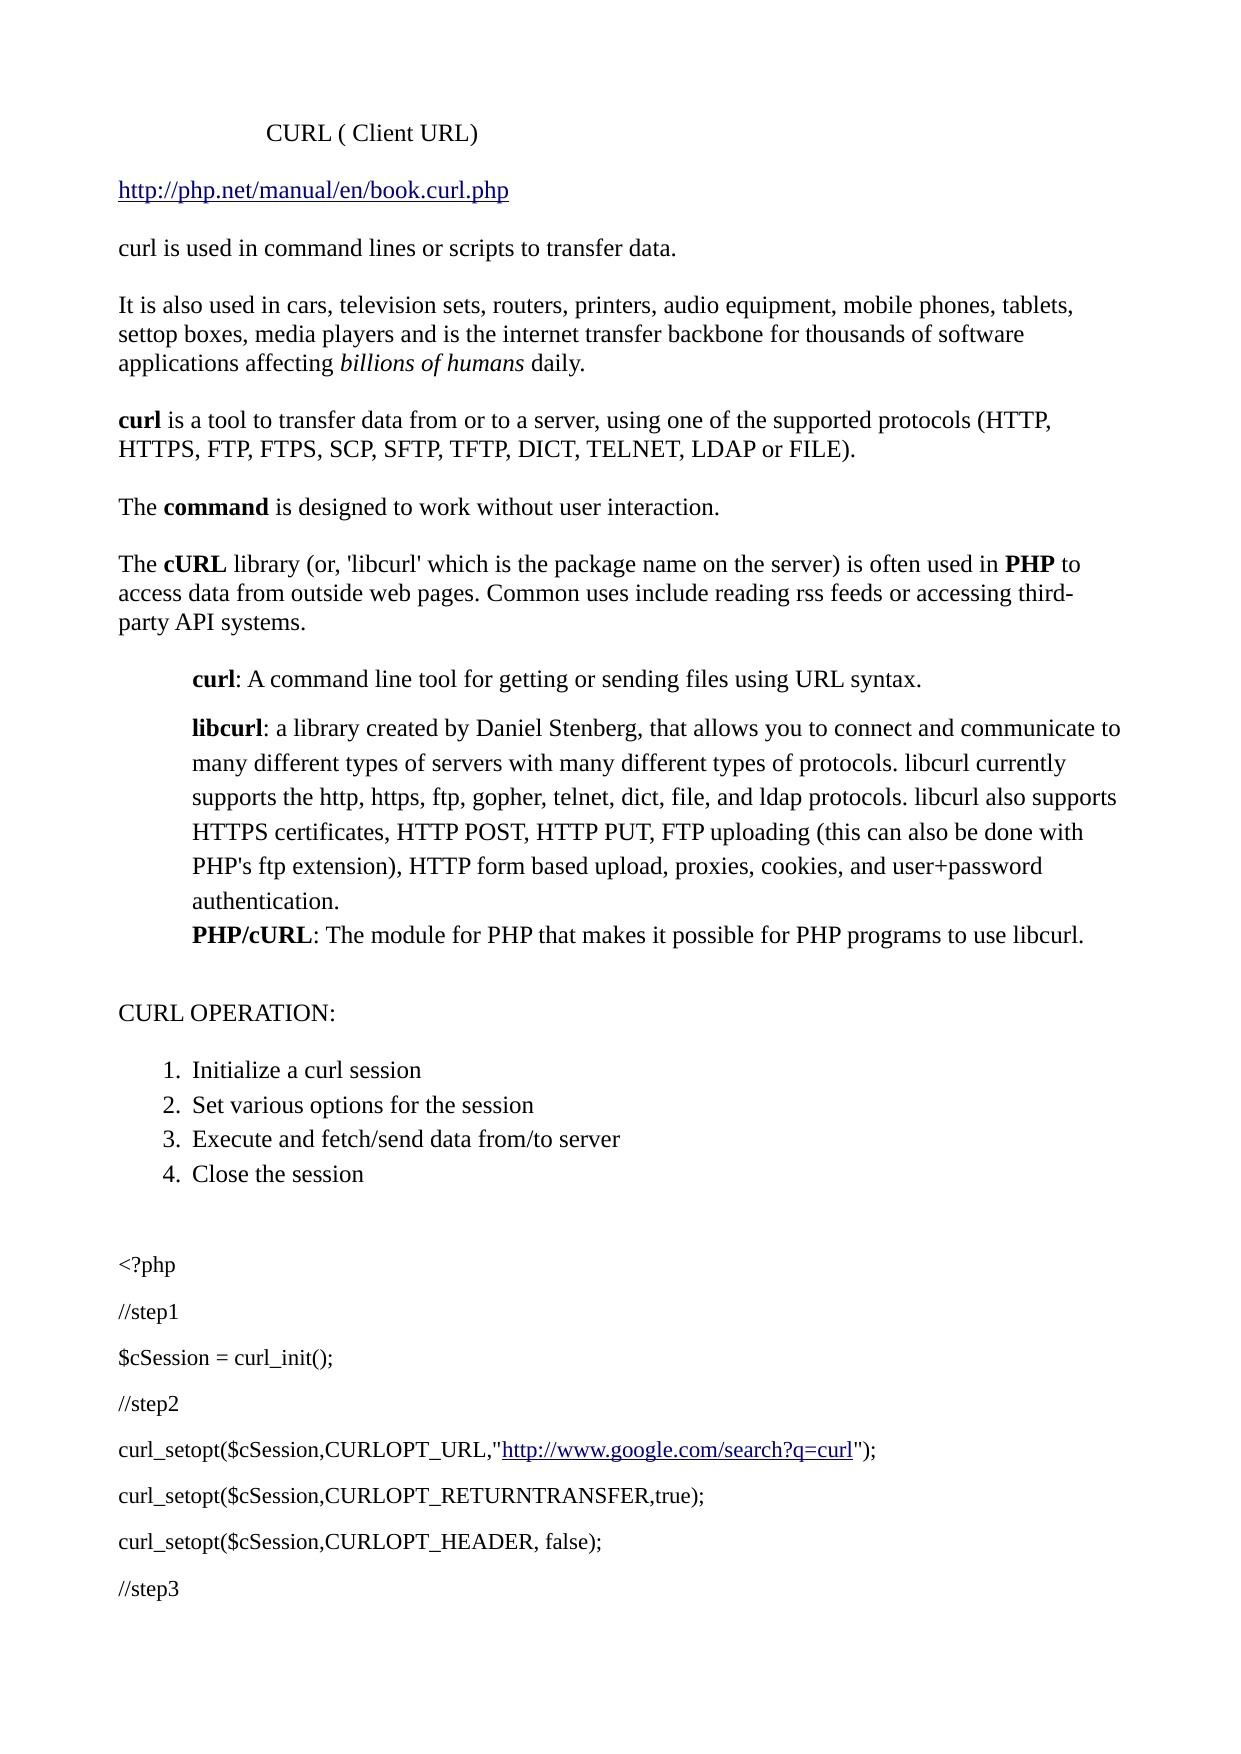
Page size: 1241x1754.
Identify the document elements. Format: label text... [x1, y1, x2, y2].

text curl: A command line tool for getting or sending files using URL syntax. [118, 664, 1122, 693]
text curl is used in command lines or scripts to transfer data. [118, 233, 1122, 262]
text <?php [118, 1252, 1122, 1278]
list Close the session [162, 1159, 1122, 1188]
text CURL ( Client URL) [118, 118, 1122, 147]
list Initialize a curl session [162, 1056, 1122, 1084]
list libcurl: a library created by Daniel Stenberg, that allows you to connect and communicate to many different types of servers with many different types of protocols. libcurl currently supports the http, https, ftp, gopher, telnet, dict, file, and ldap protocols. libcurl also supports HTTPS certificates, HTTP POST, HTTP PUT, FTP uploading (this can also be done with PHP's ftp extension), HTTP form based upload, proxies, cookies, and user+password authentication. [162, 713, 1122, 914]
text curl_setopt($cSession,CURLOPT_HEADER, false); [118, 1528, 1122, 1555]
list Execute and fetch/send data from/to server [162, 1124, 1122, 1153]
text The cURL library (or, 'libcurl' which is the package name on the server) is often used in PHP to access data from outside web pages. Common uses include reading rss feeds or accessing third-party API systems. [118, 549, 1122, 636]
list PHP/cURL: The module for PHP that makes it possible for PHP programs to use libcurl. [162, 920, 1122, 949]
text //step3 [118, 1574, 1122, 1601]
text The command is designed to work without user interaction. [118, 492, 1122, 521]
text http://php.net/manual/en/book.curl.php [118, 176, 1122, 204]
text CURL OPERATION: [118, 998, 1122, 1027]
list Set various options for the session [162, 1090, 1122, 1119]
text curl_setopt($cSession,CURLOPT_RETURNTRANSFER,true); [118, 1482, 1122, 1509]
text curl_setopt($cSession,CURLOPT_URL,"http://www.google.com/search?q=curl"); [118, 1436, 1122, 1462]
text $cSession = curl_init(); [118, 1344, 1122, 1370]
text curl is a tool to transfer data from or to a server, using one of the supported protocols (HTTP, HTTPS, FTP, FTPS, SCP, SFTP, TFTP, DICT, TELNET, LDAP or FILE). [118, 406, 1122, 463]
text //step2 [118, 1390, 1122, 1416]
text //step1 [118, 1298, 1122, 1324]
text It is also used in cars, television sets, routers, printers, audio equipment, mobile phones, tablets, settop boxes, media players and is the internet transfer backbone for thousands of software applications affecting billions of humans daily. [118, 291, 1122, 377]
